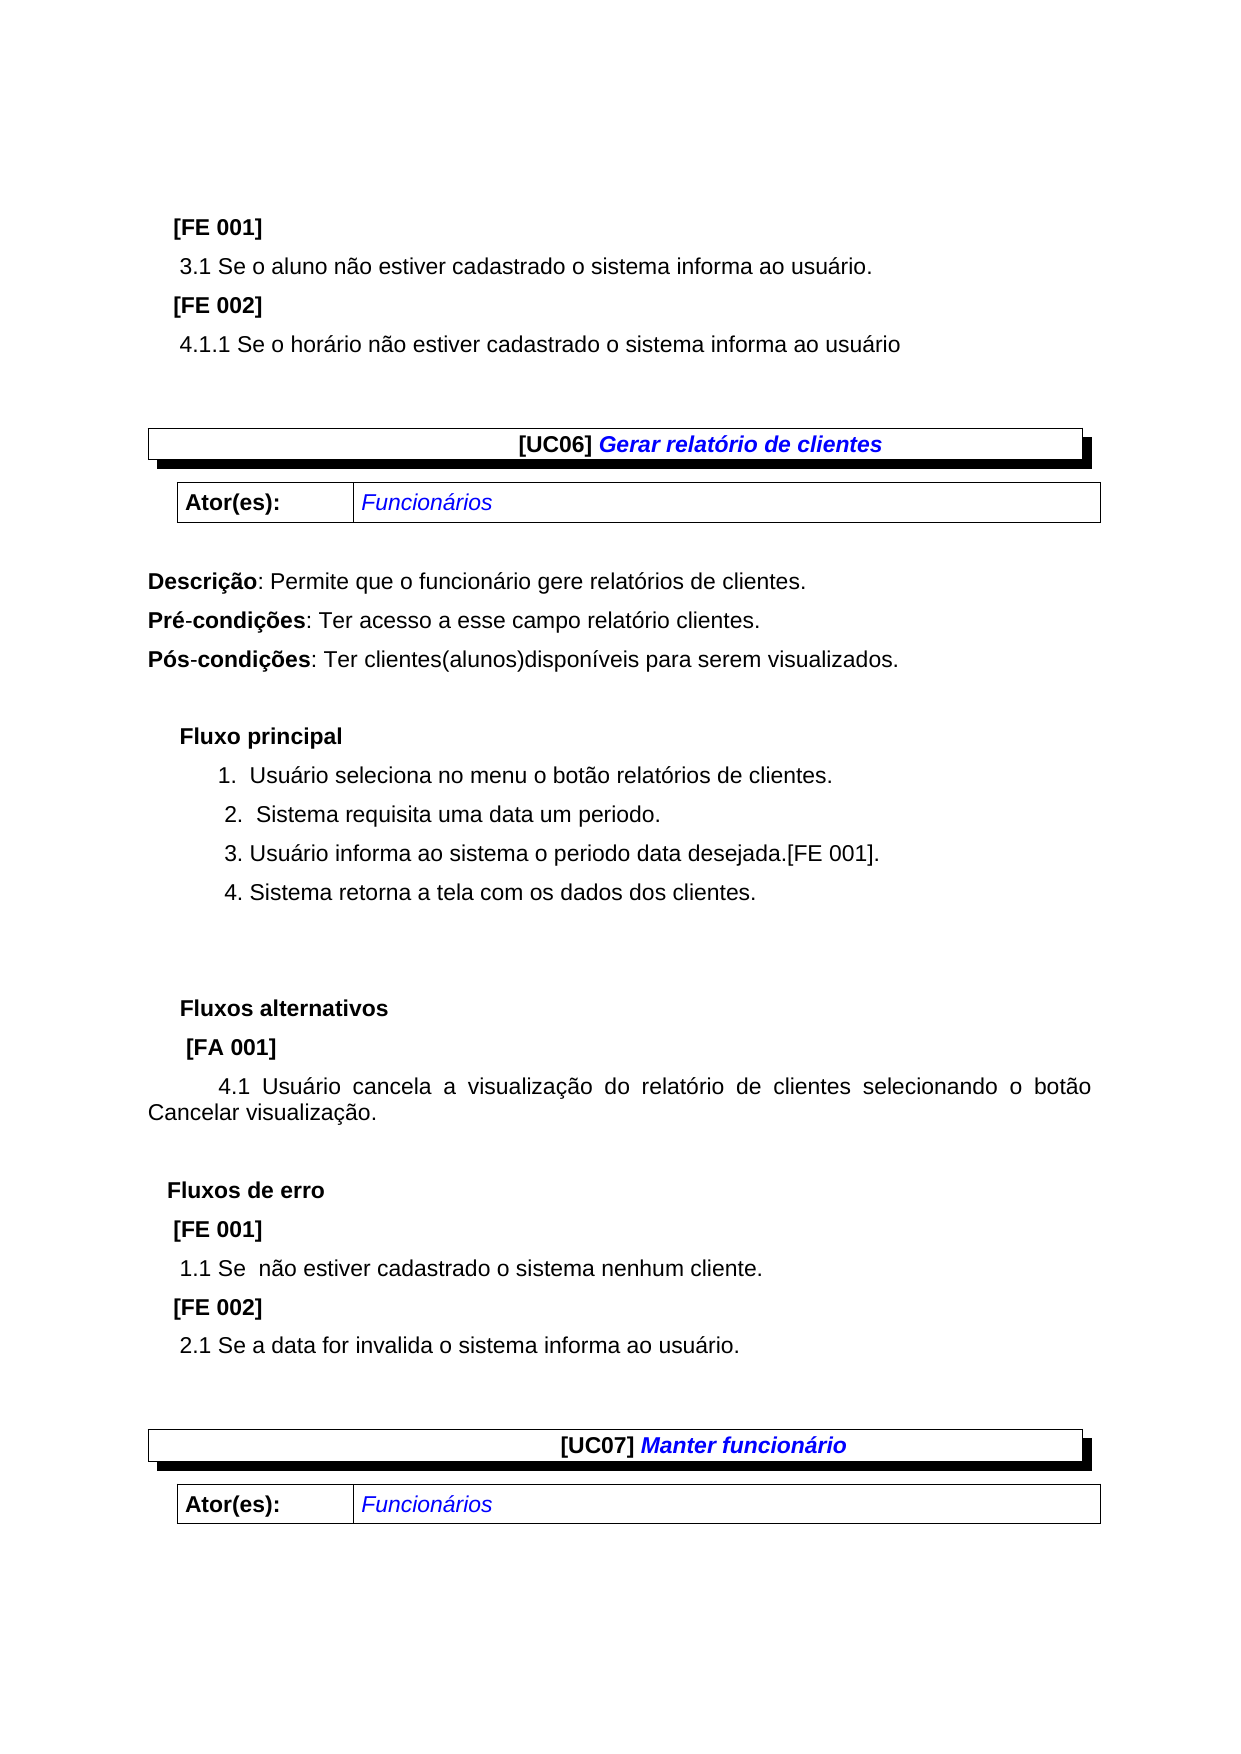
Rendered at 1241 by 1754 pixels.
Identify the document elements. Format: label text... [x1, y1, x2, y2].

table_header Funcionários [354, 1485, 1100, 1523]
text [UC07] Manter funcionário [149, 1430, 1082, 1461]
text 1.1 Se não estiver cadastrado o sistema nenhum cliente. [148, 1255, 1092, 1281]
table_header Ator(es): [178, 1485, 353, 1523]
table_header Funcionários [354, 483, 1100, 522]
text Pré-condições: Ter acesso a esse campo relatório clientes. [148, 607, 1092, 633]
text [FE 001] [148, 1216, 1092, 1242]
text Descrição: Permite que o funcionário gere relatórios de clientes. [148, 568, 1092, 594]
text Pós-condições: Ter clientes(alunos)disponíveis para serem visualizados. [148, 646, 1092, 672]
text [UC06] Gerar relatório de clientes [149, 429, 1082, 459]
text [FE 001] [148, 214, 1092, 241]
text Fluxos alternativos [148, 995, 1092, 1022]
text 4. Sistema retorna a tela com os dados dos clientes. [148, 879, 1092, 905]
text [FE 002] [148, 292, 1092, 318]
text 4.1.1 Se o horário não estiver cadastrado o sistema informa ao usuário [148, 331, 1092, 357]
text 2.1 Se a data for invalida o sistema informa ao usuário. [148, 1332, 1092, 1359]
text 3.1 Se o aluno não estiver cadastrado o sistema informa ao usuário. [148, 253, 1092, 279]
text 3. Usuário informa ao sistema o periodo data desejada.[FE 001]. [148, 840, 1092, 866]
text 2. Sistema requisita uma data um periodo. [148, 801, 1092, 827]
text 4.1 Usuário cancela a visualização do relatório de clientes selecionando o botão Cancelar visualização. [148, 1073, 1092, 1126]
text Fluxo principal [148, 723, 1092, 750]
text Fluxos de erro [148, 1177, 1092, 1203]
table_header Ator(es): [178, 483, 353, 522]
text 1. Usuário seleciona no menu o botão relatórios de clientes. [148, 762, 1092, 788]
text [FE 002] [148, 1294, 1092, 1320]
text [FA 001] [148, 1034, 1092, 1061]
